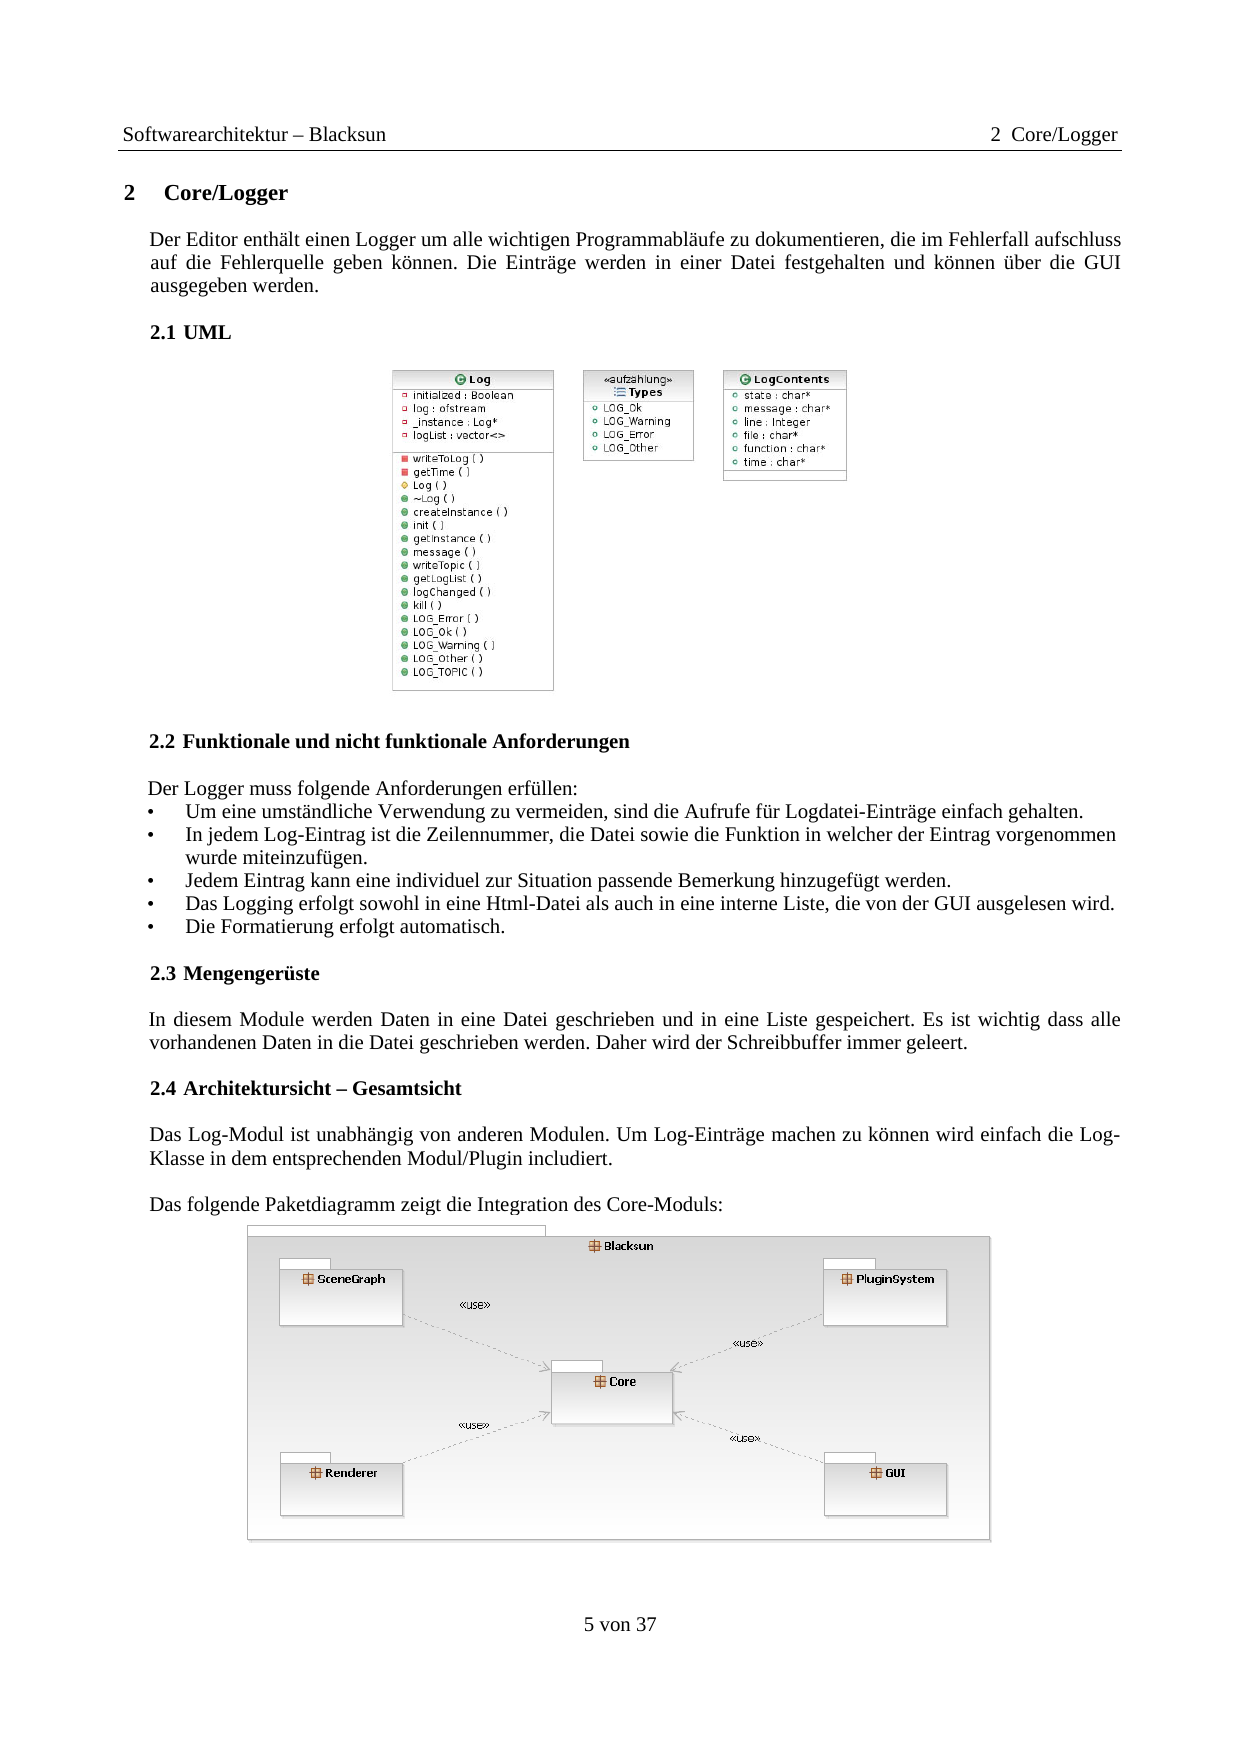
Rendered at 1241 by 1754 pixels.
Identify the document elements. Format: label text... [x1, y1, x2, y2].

subtitle Mengengerüste [145, 961, 1122, 984]
list Jedem Eintrag kann eine individuel zur Situation passende Bemerkung hinzugefügt werden. [147, 869, 1122, 892]
picture [382, 356, 858, 707]
picture [237, 1215, 1003, 1552]
subtitle UML [145, 321, 1122, 344]
text Das folgende Paketdiagramm zeigt die Integration des Core-Moduls: [149, 1193, 1122, 1216]
subtitle Architektursicht – Gesamtsicht [145, 1077, 1122, 1100]
list In jedem Log-Eintrag ist die Zeilennummer, die Datei sowie die Funktion in welcher der Eintrag vorgenommen wurde miteinzufügen. [147, 823, 1122, 869]
list Das Logging erfolgt sowohl in eine Html-Datei als auch in eine interne Liste, die von der GUI ausgelesen wird. [147, 892, 1122, 915]
text In diesem Module werden Daten in eine Datei geschrieben und in eine Liste gespeichert. Es ist wichtig dass alle vorhandenen Daten in die Datei geschrieben werden. Daher wird der Schreibbuffer immer geleert. [148, 1008, 1122, 1054]
list Um eine umständliche Verwendung zu vermeiden, sind die Aufrufe für Logdatei-Einträge einfach gehalten. [147, 799, 1122, 823]
list Die Formatierung erfolgt automatisch. [147, 915, 1122, 938]
subtitle Core/Logger [118, 179, 1122, 205]
subtitle Funktionale und nicht funktionale Anforderungen [144, 730, 1122, 753]
text Der Logger muss folgende Anforderungen erfüllen: [147, 776, 1122, 799]
text Das Log-Modul ist unabhängig von anderen Modulen. Um Log-Einträge machen zu können wird einfach die Log-Klasse in dem entsprechenden Modul/Plugin includiert. [149, 1123, 1122, 1169]
text Der Editor enthält einen Logger um alle wichtigen Programmabläufe zu dokumentieren, die im Fehlerfall aufschluss auf die Fehlerquelle geben können. Die Einträge werden in einer Datei festgehalten und können über die GUI ausgegeben werden. [149, 228, 1122, 297]
